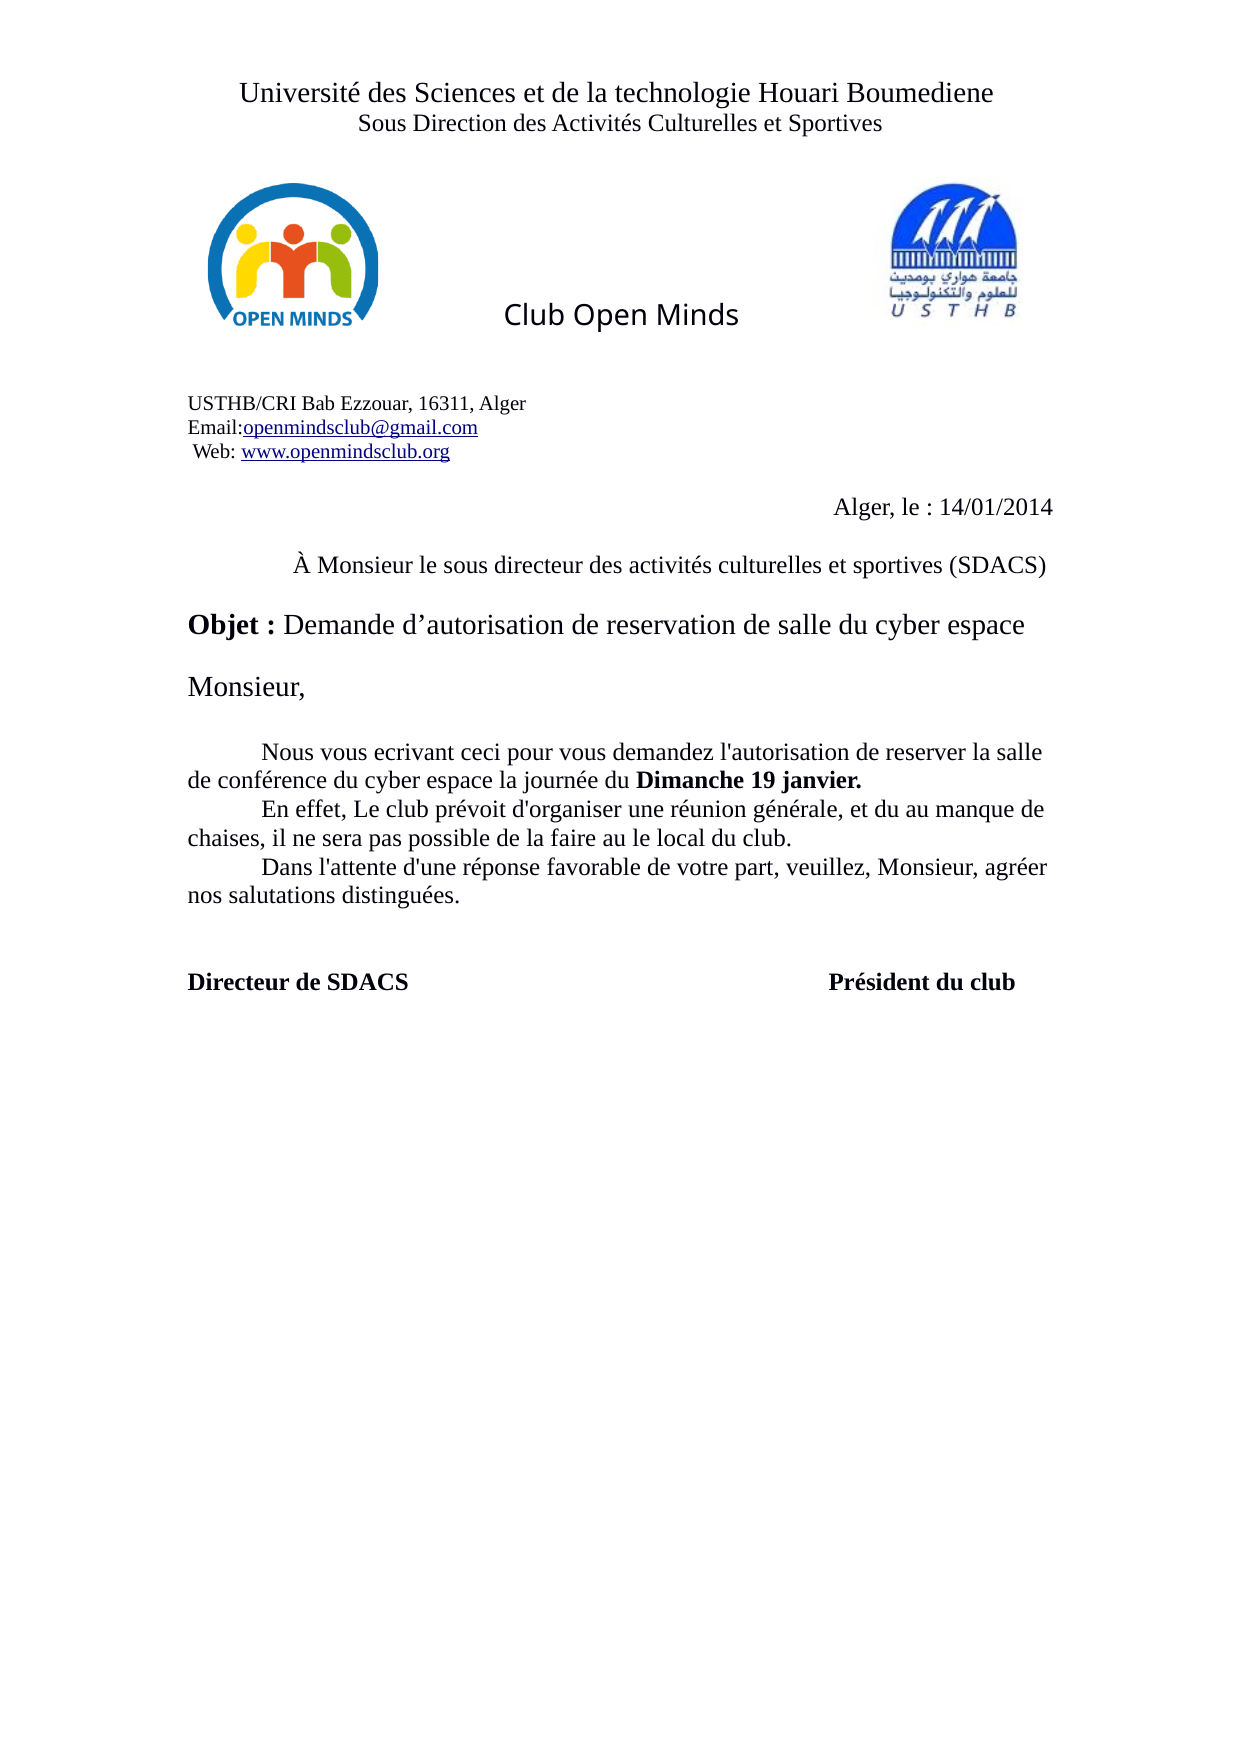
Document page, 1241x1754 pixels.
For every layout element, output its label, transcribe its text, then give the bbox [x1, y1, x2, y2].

text Objet : Demande d’autorisation de reservation de salle du cyber espace [187, 607, 1053, 641]
text Dans l'attente d'une réponse favorable de votre part, veuillez, Monsieur, agréer nos salutations distinguées. [187, 852, 1053, 909]
picture [207, 183, 379, 326]
text Alger, le : 14/01/2014 [187, 492, 1053, 521]
text Directeur de SDACS Président du club [187, 967, 1053, 995]
text Nous vous ecrivant ceci pour vous demandez l'autorisation de reserver la salle de conférence du cyber espace la journée du Dimanche 19 janvier. En effet, Le club prévoit d'organiser une réunion générale, et du au manque de chaises, il ne sera pas possible de la faire au le local du club. [187, 703, 1053, 852]
text À Monsieur le sous directeur des activités culturelles et sportives (SDACS) [187, 550, 1053, 578]
picture [872, 177, 1033, 326]
text Monsieur, [187, 669, 1053, 703]
